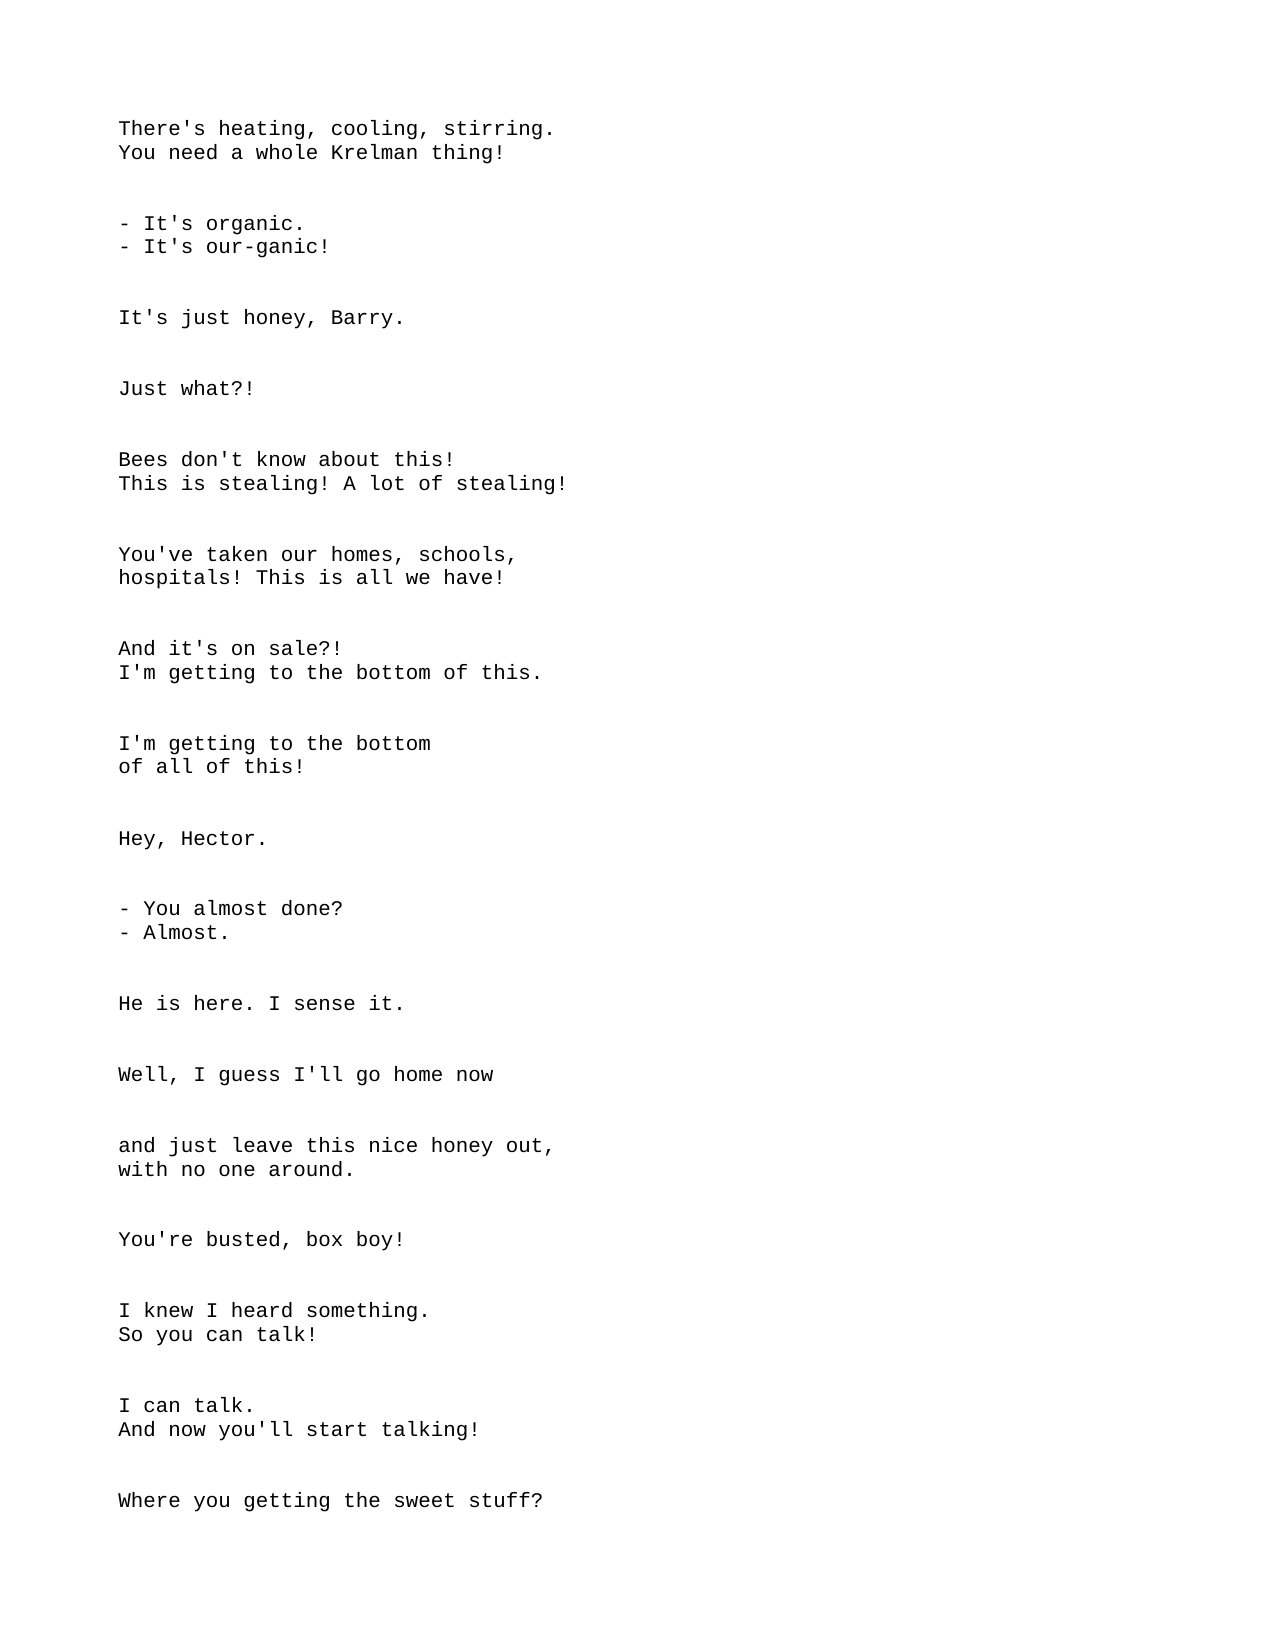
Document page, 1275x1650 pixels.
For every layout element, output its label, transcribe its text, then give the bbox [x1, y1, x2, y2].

text And it's on sale?! [118, 638, 1157, 662]
text Just what?! [118, 378, 1157, 402]
text - Almost. [118, 922, 1157, 946]
text - You almost done? [118, 898, 1157, 922]
text So you can talk! [118, 1324, 1157, 1348]
text I can talk. [118, 1395, 1157, 1419]
text of all of this! [118, 757, 1157, 780]
text and just leave this nice honey out, [118, 1135, 1157, 1158]
text And now you'll start talking! [118, 1419, 1157, 1442]
text You're busted, box boy! [118, 1229, 1157, 1253]
text I knew I heard something. [118, 1300, 1157, 1324]
text I'm getting to the bottom [118, 733, 1157, 757]
text - It's our-ganic! [118, 236, 1157, 260]
text This is stealing! A lot of stealing! [118, 473, 1157, 496]
text Where you getting the sweet stuff? [118, 1489, 1157, 1513]
text - It's organic. [118, 213, 1157, 236]
text You've taken our homes, schools, [118, 544, 1157, 567]
text There's heating, cooling, stirring. [118, 118, 1157, 142]
text It's just honey, Barry. [118, 307, 1157, 331]
text hospitals! This is all we have! [118, 567, 1157, 591]
text You need a whole Krelman thing! [118, 142, 1157, 165]
text with no one around. [118, 1158, 1157, 1182]
text Hey, Hector. [118, 827, 1157, 851]
text I'm getting to the bottom of this. [118, 662, 1157, 686]
text Well, I guess I'll go home now [118, 1064, 1157, 1088]
text Bees don't know about this! [118, 449, 1157, 473]
text He is here. I sense it. [118, 993, 1157, 1017]
